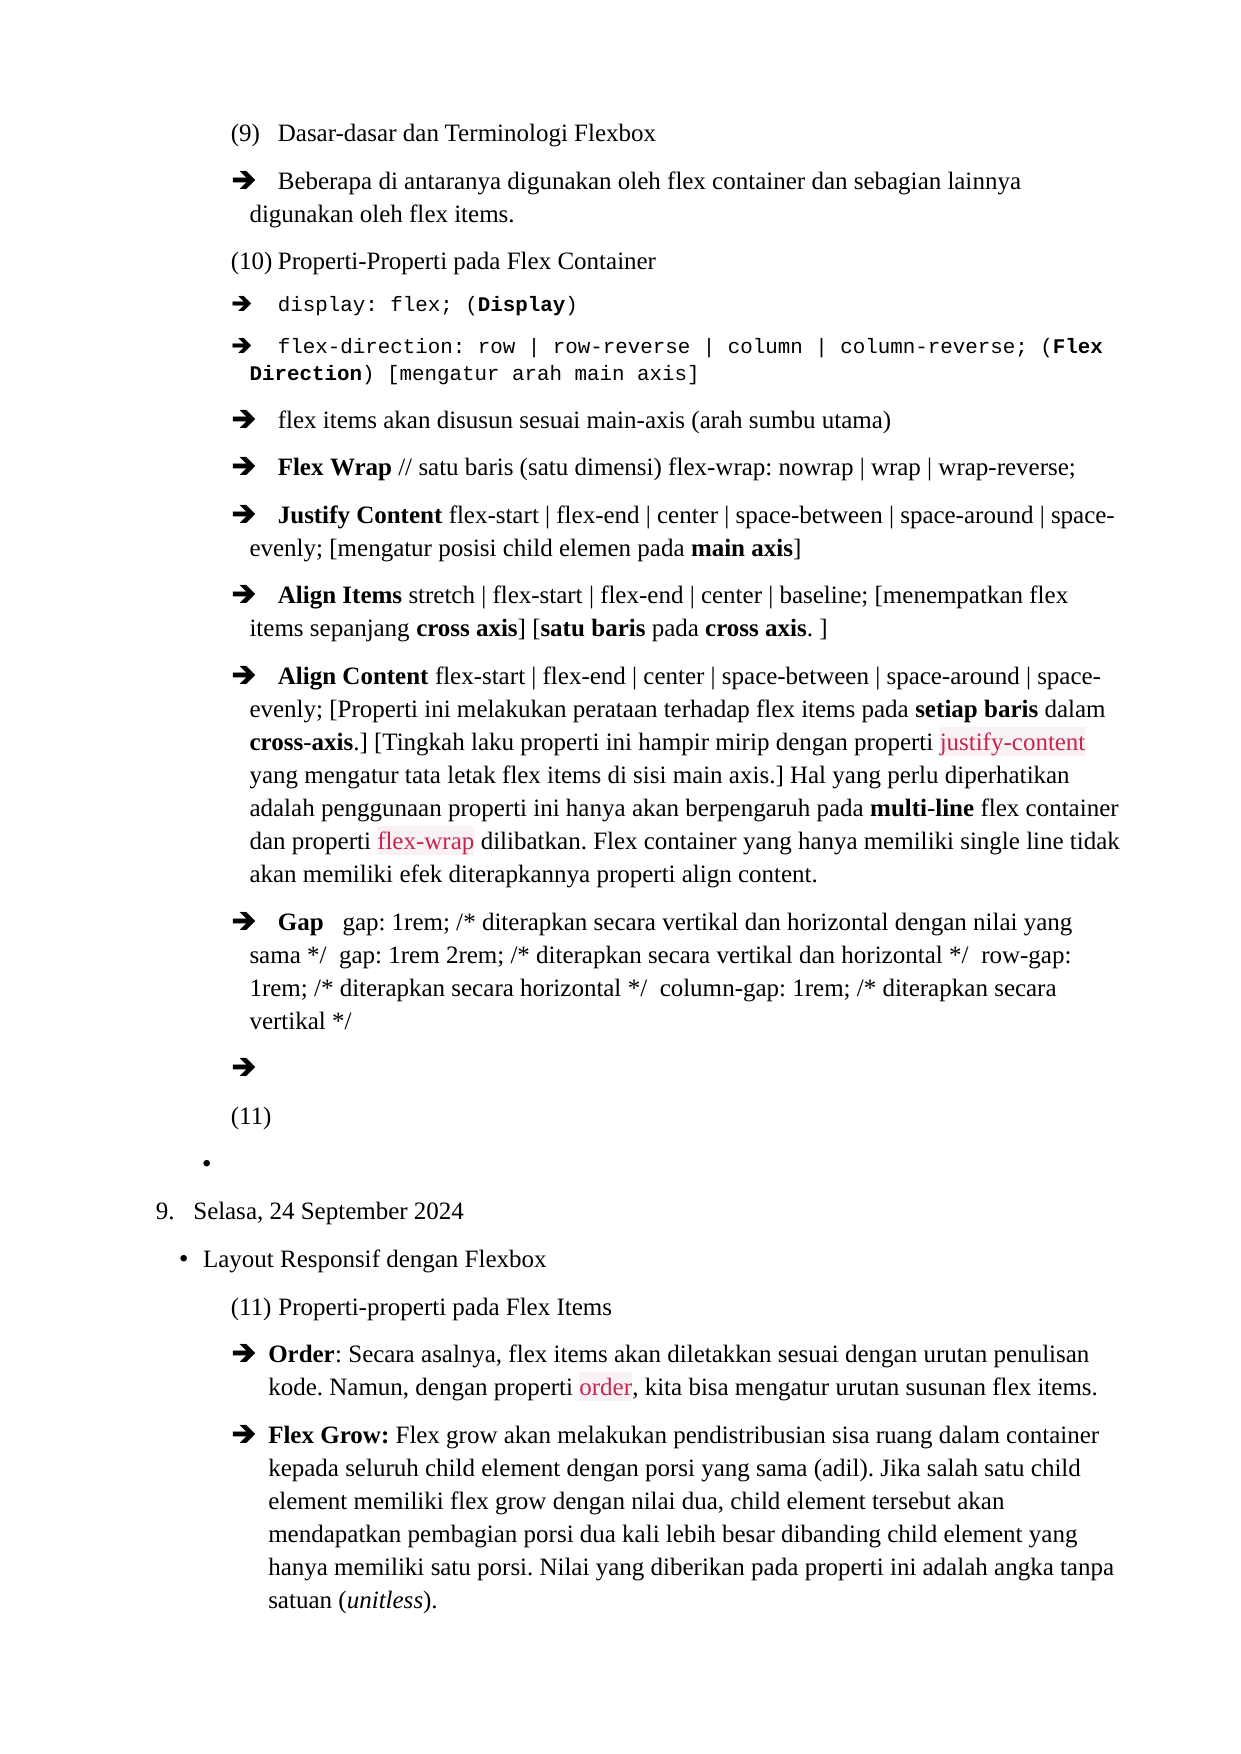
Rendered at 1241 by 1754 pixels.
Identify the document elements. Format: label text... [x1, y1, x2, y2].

list Properti-properti pada Flex Items [231, 1292, 1122, 1320]
list Gap gap: 1rem; /* diterapkan secara vertikal dan horizontal dengan nilai yang sama */ gap: 1rem 2rem; /* diterapkan secara vertikal dan horizontal */ row-gap: 1rem; /* diterapkan secara horizontal */ column-gap: 1rem; /* diterapkan secara vertikal */ [231, 907, 1122, 1035]
list Layout Responsif dengan Flexbox [179, 1244, 1122, 1273]
list display: flex; (Display) [231, 294, 1122, 318]
list Beberapa di antaranya digunakan oleh flex container dan sebagian lainnya digunakan oleh flex items. [231, 166, 1122, 227]
list Properti-Properti pada Flex Container [231, 246, 1122, 275]
list Dasar-dasar dan Terminologi Flexbox [231, 118, 1122, 147]
list Align Items stretch | flex-start | flex-end | center | baseline; [menempatkan flex items sepanjang cross axis] [satu baris pada cross axis. ] [231, 581, 1122, 642]
list Flex Wrap // satu baris (satu dimensi) flex-wrap: nowrap | wrap | wrap-reverse; [231, 452, 1122, 481]
list Order: Secara asalnya, flex items akan diletakkan sesuai dengan urutan penulisan kode. Namun, dengan properti order, kita bisa mengatur urutan susunan flex items. [231, 1339, 1122, 1401]
list flex items akan disusun sesuai main-axis (arah sumbu utama) [231, 405, 1122, 433]
list Flex Grow: Flex grow akan melakukan pendistribusian sisa ruang dalam container kepada seluruh child element dengan porsi yang sama (adil). Jika salah satu child element memiliki flex grow dengan nilai dua, child element tersebut akan mendapatkan pembagian porsi dua kali lebih besar dibanding child element yang hanya memiliki satu porsi. Nilai yang diberikan pada properti ini adalah angka tanpa satuan (unitless). [231, 1420, 1122, 1614]
list Align Content flex-start | flex-end | center | space-between | space-around | space-evenly; [Properti ini melakukan perataan terhadap flex items pada setiap baris dalam cross-axis.] [Tingkah laku properti ini hampir mirip dengan properti justify-content yang mengatur tata letak flex items di sisi main axis.] Hal yang perlu diperhatikan adalah penggunaan properti ini hanya akan berpengaruh pada multi-line flex container dan properti flex-wrap dilibatkan. Flex container yang hanya memiliki single line tidak akan memiliki efek diterapkannya properti align content. [231, 661, 1122, 888]
list flex-direction: row | row-reverse | column | column-reverse; (Flex Direction) [mengatur arah main axis] [231, 336, 1122, 387]
list Selasa, 24 September 2024 [156, 1196, 1122, 1225]
list Justify Content flex-start | flex-end | center | space-between | space-around | space-evenly; [mengatur posisi child elemen pada main axis] [231, 500, 1122, 562]
